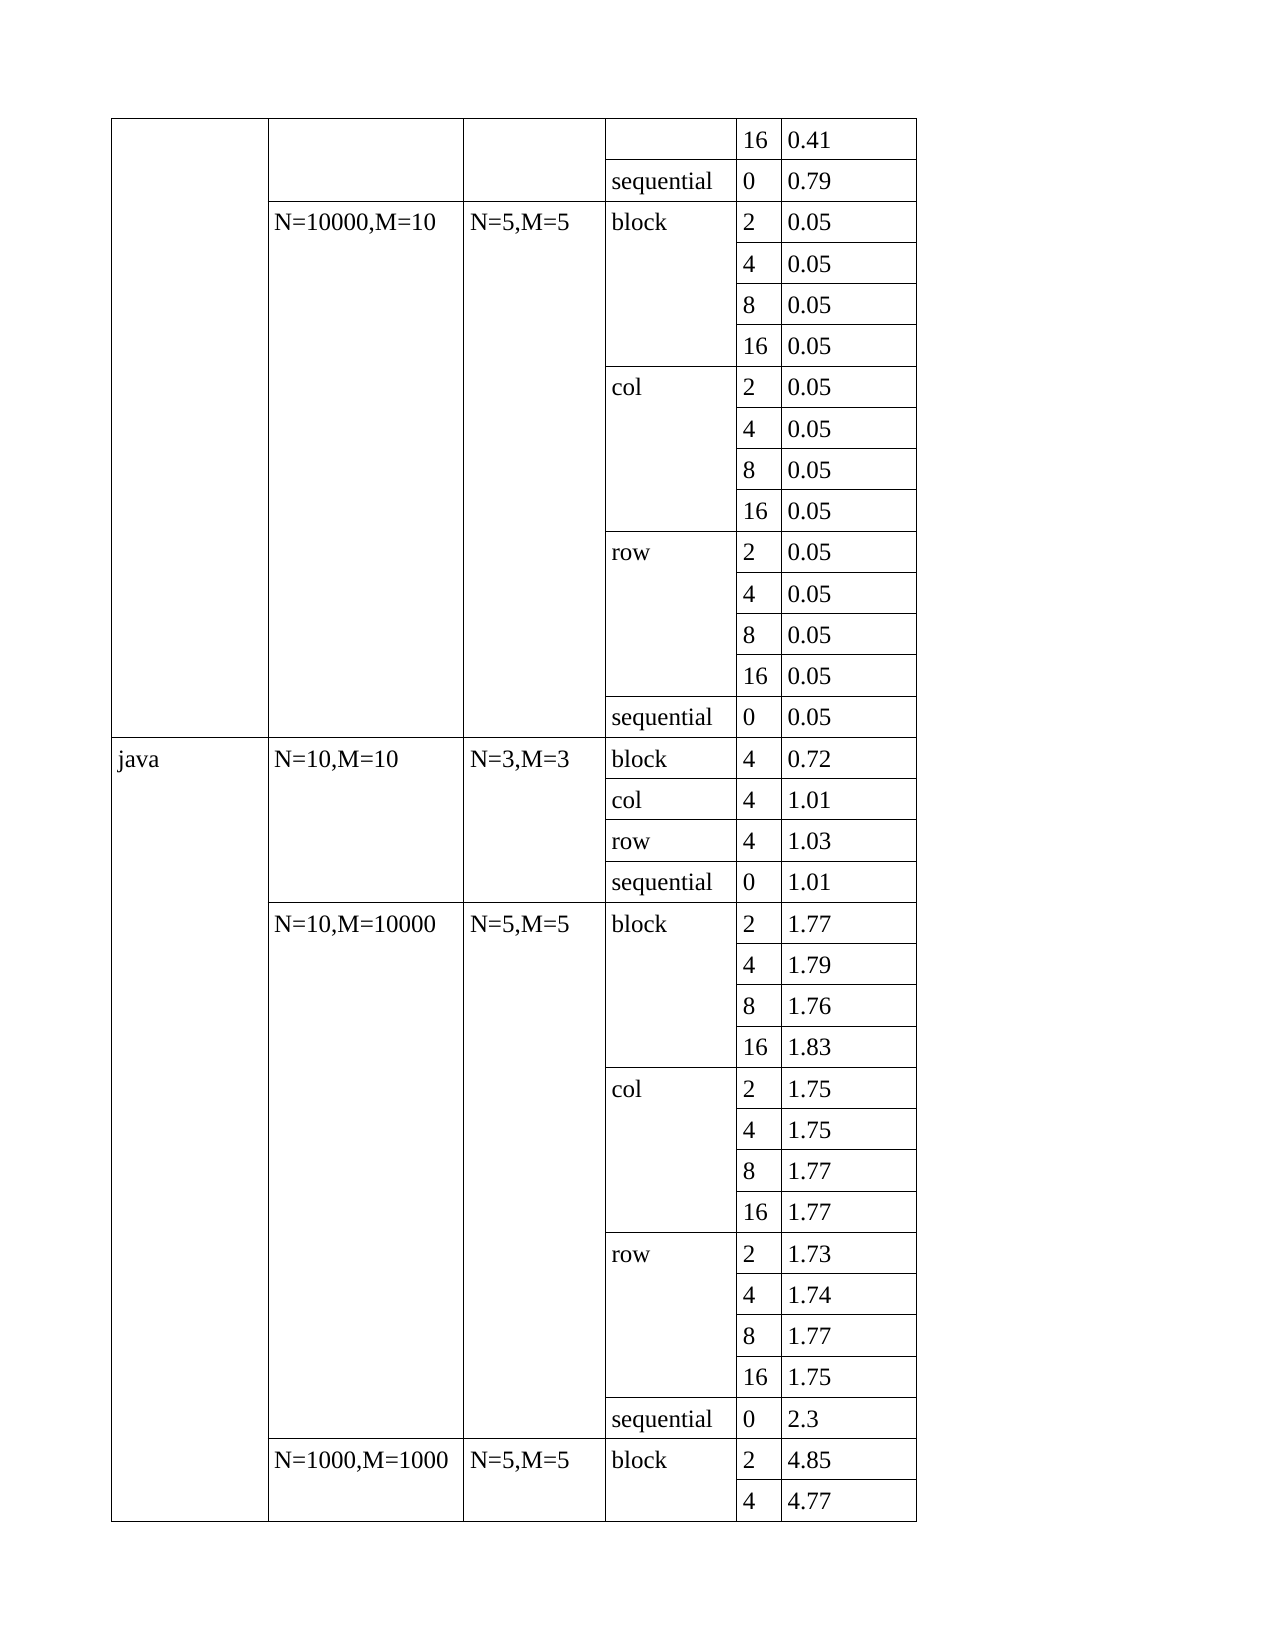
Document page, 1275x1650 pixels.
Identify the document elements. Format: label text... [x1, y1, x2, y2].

table_cell 0 [737, 160, 781, 201]
table_cell 4 [737, 1480, 781, 1521]
table_cell 0.72 [782, 738, 916, 778]
table_cell 4 [737, 573, 781, 613]
table_cell 16 [737, 1357, 781, 1397]
table_cell 1.75 [782, 1068, 916, 1108]
table_cell block [606, 1439, 736, 1521]
table_cell 4 [737, 243, 781, 283]
table_cell 0 [737, 697, 781, 737]
table_cell 0.41 [782, 119, 916, 159]
table_cell 0.05 [782, 284, 916, 324]
table_cell 1.75 [782, 1109, 916, 1149]
table_cell 0.05 [782, 243, 916, 283]
table_cell 1.83 [782, 1027, 916, 1067]
table_cell 2 [737, 367, 781, 407]
table_cell 2 [737, 532, 781, 572]
table_cell java [112, 738, 268, 1521]
table_cell N=3,M=3 [464, 738, 605, 902]
table_cell 16 [737, 325, 781, 366]
table_cell 1.76 [782, 985, 916, 1026]
table_cell 4 [737, 779, 781, 819]
table_cell 0.05 [782, 202, 916, 242]
table_cell 1.01 [782, 779, 916, 819]
table_cell 0 [737, 1398, 781, 1438]
table_cell 1.74 [782, 1274, 916, 1314]
table_cell 16 [737, 1027, 781, 1067]
table_cell 4 [737, 408, 781, 448]
table_cell N=10,M=10000 [269, 903, 463, 1438]
table_cell 0.05 [782, 573, 916, 613]
table_cell 1.03 [782, 820, 916, 861]
table_cell 1.79 [782, 944, 916, 984]
table_cell 0.05 [782, 408, 916, 448]
table_cell sequential [606, 862, 736, 902]
table_cell 8 [737, 1315, 781, 1356]
table_cell 4 [737, 1274, 781, 1314]
table_cell 2.3 [782, 1398, 916, 1438]
table_cell block [606, 903, 736, 1067]
table_cell col [606, 1068, 736, 1232]
table_cell 16 [737, 490, 781, 531]
table_cell N=10,M=10 [269, 738, 463, 902]
table_cell block [606, 202, 736, 366]
table_cell 2 [737, 1439, 781, 1479]
table_cell 0.05 [782, 449, 916, 489]
table_cell 0.05 [782, 532, 916, 572]
table_cell 8 [737, 614, 781, 654]
table_cell 8 [737, 985, 781, 1026]
table_cell sequential [606, 160, 736, 201]
table_cell 1.77 [782, 1192, 916, 1232]
table_cell N=5,M=5 [464, 903, 605, 1438]
table_cell N=1000,M=1000 [269, 1439, 463, 1521]
table_cell 1.77 [782, 1315, 916, 1356]
table_cell sequential [606, 697, 736, 737]
table_cell 2 [737, 1233, 781, 1273]
table_cell 1.77 [782, 903, 916, 943]
table_cell 1.73 [782, 1233, 916, 1273]
table_cell row [606, 820, 736, 861]
table_cell N=10000,M=10 [269, 202, 463, 737]
table_cell 4.85 [782, 1439, 916, 1479]
table_cell 1.77 [782, 1150, 916, 1191]
table_cell 1.01 [782, 862, 916, 902]
table_cell 8 [737, 1150, 781, 1191]
table_cell col [606, 779, 736, 819]
table_cell 0.05 [782, 490, 916, 531]
table_cell row [606, 1233, 736, 1397]
table_cell 4 [737, 738, 781, 778]
table_cell N=5,M=5 [464, 1439, 605, 1521]
table_cell 2 [737, 202, 781, 242]
table_cell 16 [737, 119, 781, 159]
table_cell col [606, 367, 736, 531]
table_cell row [606, 532, 736, 696]
table_cell 0 [737, 862, 781, 902]
table_cell sequential [606, 1398, 736, 1438]
table_cell 2 [737, 1068, 781, 1108]
table_cell 0.05 [782, 614, 916, 654]
table_cell 16 [737, 655, 781, 696]
table_cell 16 [737, 1192, 781, 1232]
table_cell 4 [737, 944, 781, 984]
table_cell block [606, 738, 736, 778]
table_cell 0.05 [782, 367, 916, 407]
table_cell 8 [737, 449, 781, 489]
table_cell N=5,M=5 [464, 202, 605, 737]
table_cell 0.79 [782, 160, 916, 201]
table_cell 4 [737, 820, 781, 861]
table_cell 0.05 [782, 697, 916, 737]
table_cell 8 [737, 284, 781, 324]
table_cell 0.05 [782, 325, 916, 366]
table_cell 0.05 [782, 655, 916, 696]
table_cell 1.75 [782, 1357, 916, 1397]
table_cell 2 [737, 903, 781, 943]
table_cell 4.77 [782, 1480, 916, 1521]
table_cell 4 [737, 1109, 781, 1149]
